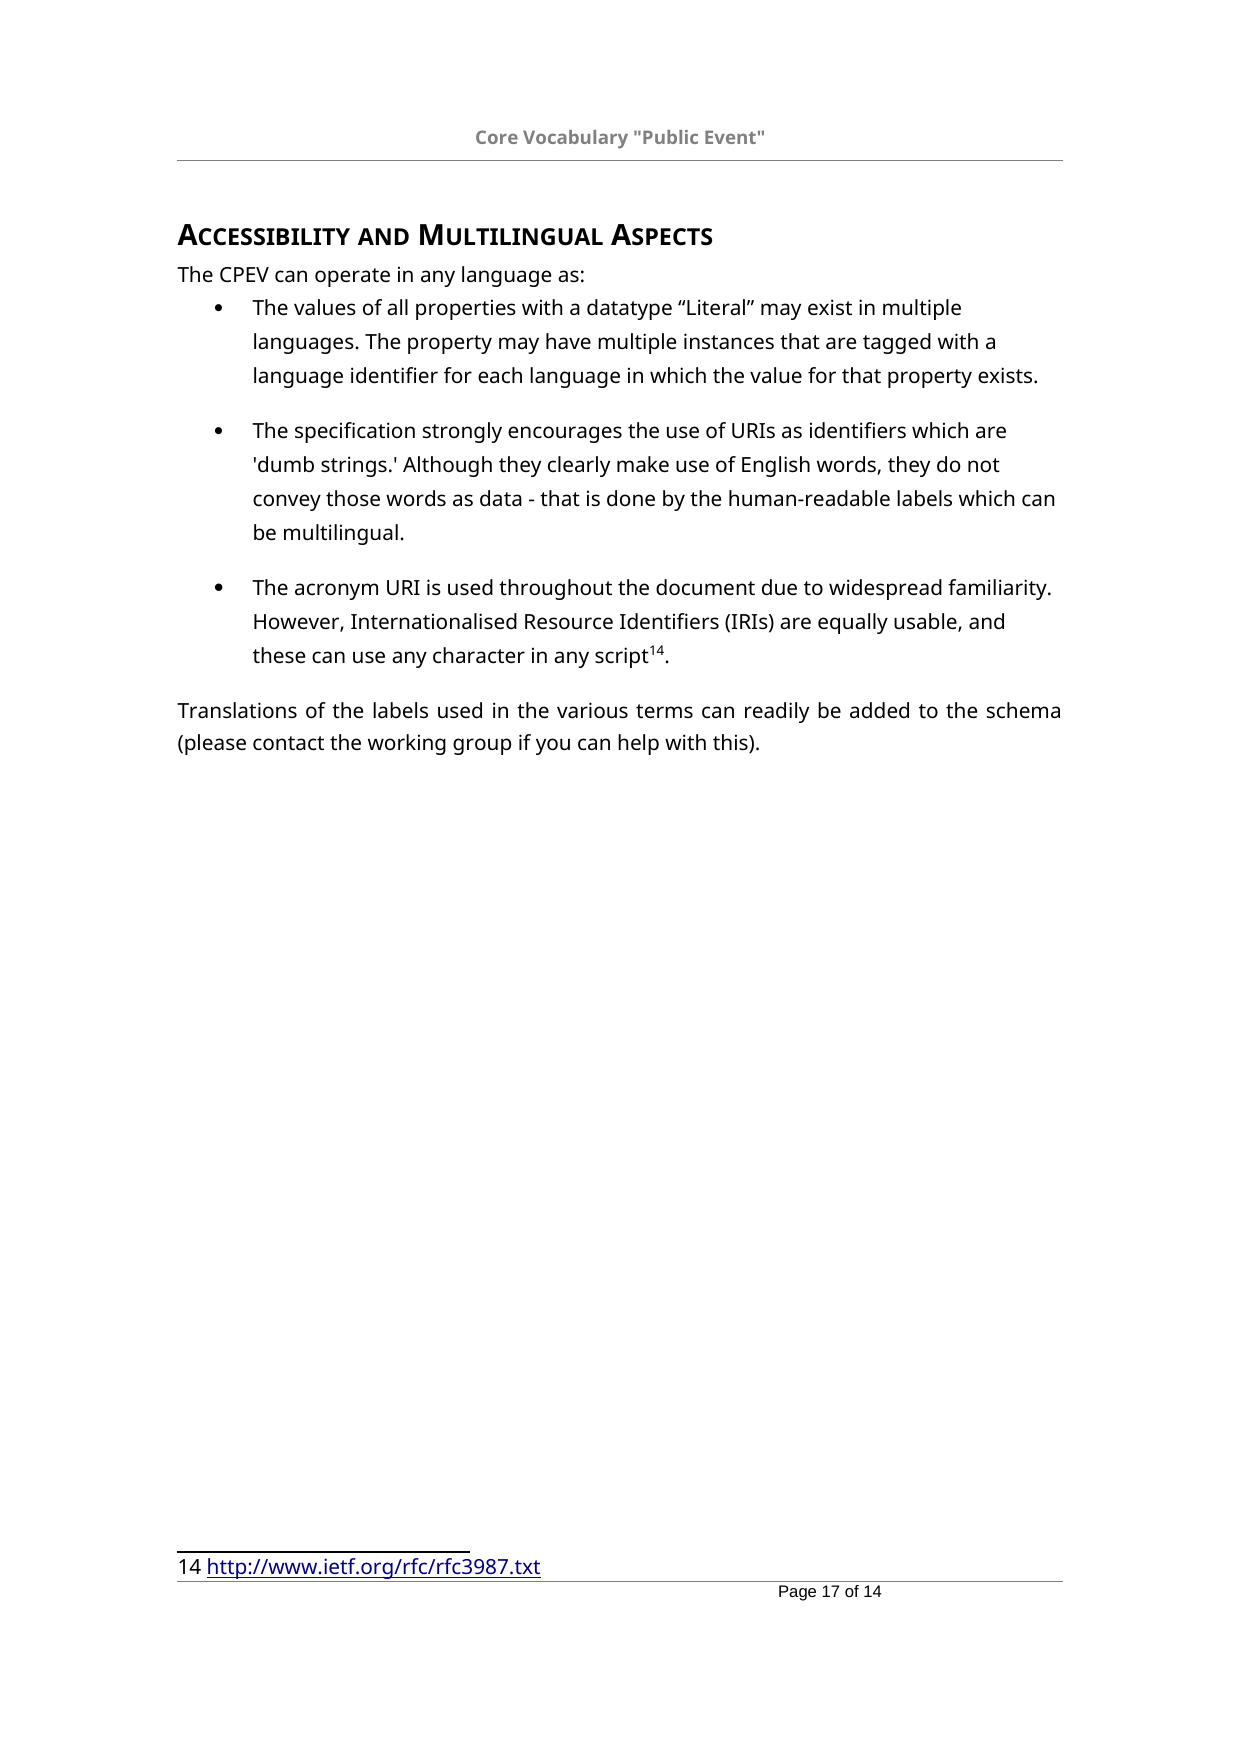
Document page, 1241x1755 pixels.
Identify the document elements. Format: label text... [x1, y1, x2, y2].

list The values of all properties with a datatype “Literal” may exist in multiple languages. The property may have multiple instances that are tagged with a language identifier for each language in which the value for that property exists. [215, 293, 1063, 389]
list http://www.ietf.org/rfc/rfc3987.txt [177, 1552, 1063, 1581]
subtitle Accessibility and Multilingual Aspects [177, 214, 1063, 254]
text Translations of the labels used in the various terms can readily be added to the schema (please contact the working group if you can help with this). [177, 696, 1063, 757]
list The specification strongly encourages the use of URIs as identifiers which are 'dumb strings.' Although they clearly make use of English words, they do not convey those words as data - that is done by the human-readable labels which can be multilingual. [215, 416, 1063, 546]
text The CPEV can operate in any language as: [177, 260, 1063, 289]
list The acronym URI is used throughout the document due to widespread familiarity. However, Internationalised Resource Identifiers (IRIs) are equally usable, and these can use any character in any script. [215, 573, 1063, 669]
